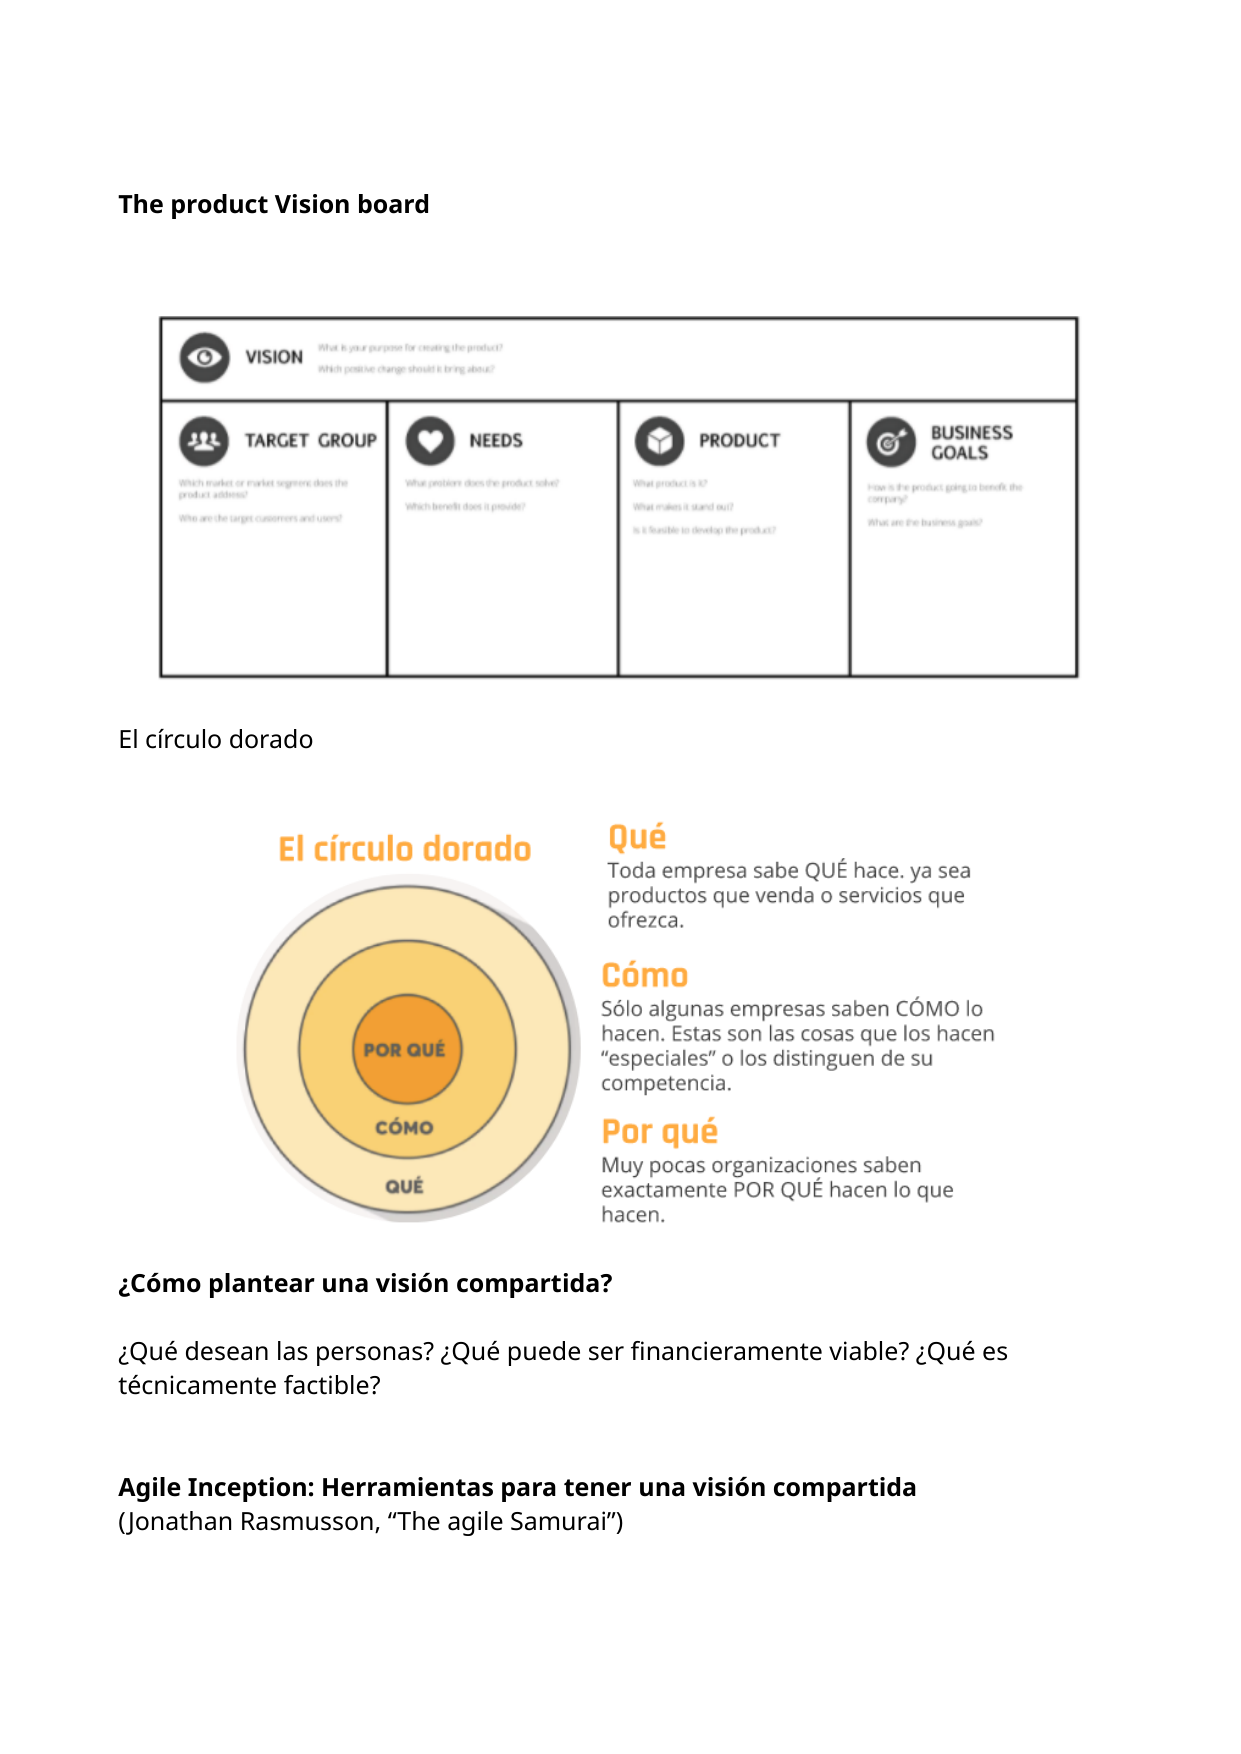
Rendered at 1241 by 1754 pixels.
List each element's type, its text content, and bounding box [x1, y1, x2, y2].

text ¿Cómo plantear una visión compartida? [118, 790, 1122, 1299]
text ¿Qué desean las personas? ¿Qué puede ser financieramente viable? ¿Qué es técnicamente factible? [118, 1334, 1122, 1402]
picture [233, 813, 1008, 1231]
text El círculo dorado [118, 288, 1122, 756]
text The product Vision board [118, 186, 1122, 220]
picture [158, 316, 1083, 681]
text Agile Inception: Herramientas para tener una visión compartida [118, 1470, 1122, 1504]
text (Jonathan Rasmusson, “The agile Samurai”) [118, 1504, 1122, 1538]
